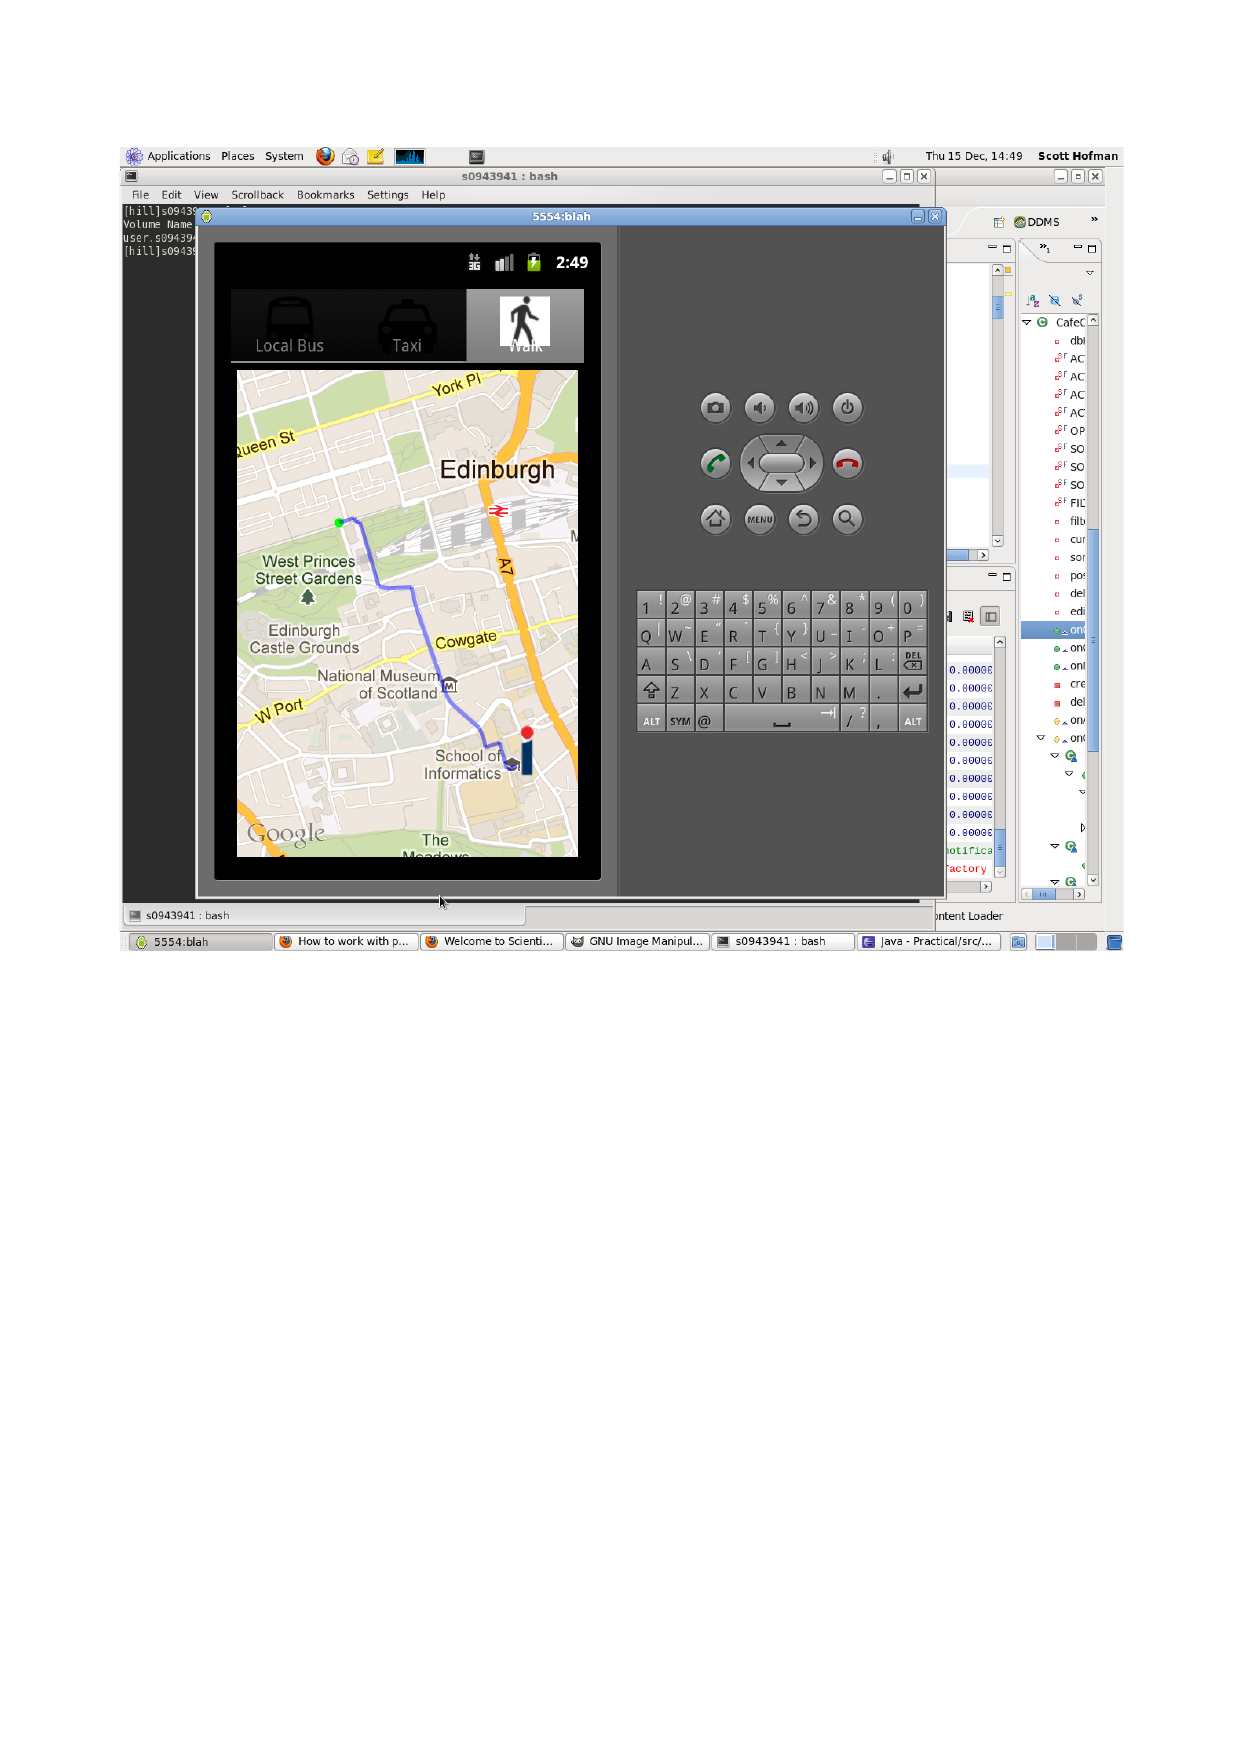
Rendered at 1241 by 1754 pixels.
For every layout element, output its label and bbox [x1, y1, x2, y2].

picture [119, 147, 1124, 951]
